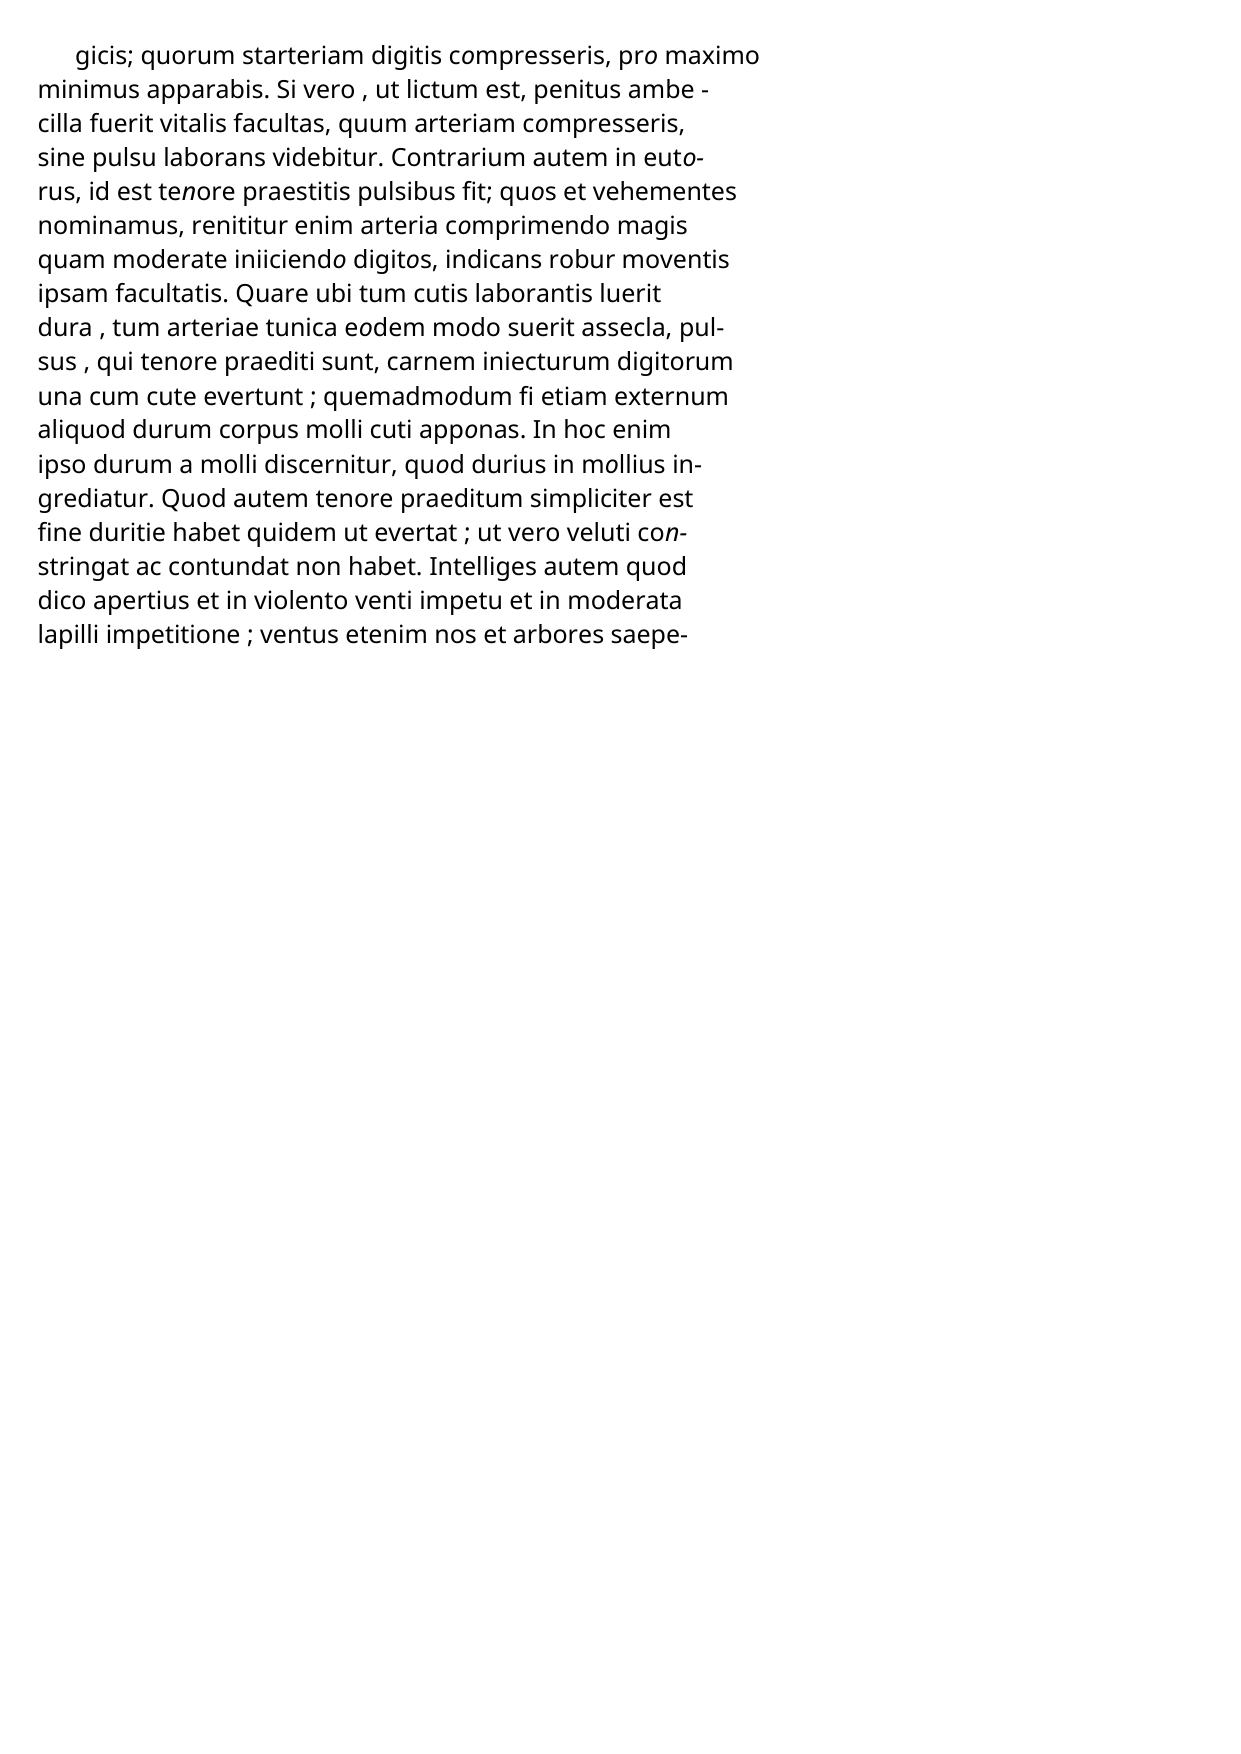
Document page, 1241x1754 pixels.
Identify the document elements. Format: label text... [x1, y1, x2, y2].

text gicis; quorum starteriam digitis compresseris, pro maximo minimus apparabis. Si vero , ut lictum est, penitus ambe - cilla fuerit vitalis facultas, quum arteriam compresseris, sine pulsu laborans videbitur. Contrarium autem in euto- rus, id est tenore praestitis pulsibus fit; quos et vehementes nominamus, renititur enim arteria comprimendo magis quam moderate iniiciendo digitos, indicans robur moventis ipsam facultatis. Quare ubi tum cutis laborantis luerit dura , tum arteriae tunica eodem modo suerit assecla, pul- [37, 37, 1203, 344]
text sus , qui tenore praediti sunt, carnem iniecturum digitorum una cum cute evertunt ; quemadmodum fi etiam externum aliquod durum corpus molli cuti apponas. In hoc enim ipso durum a molli discernitur, quod durius in mollius in- grediatur. Quod autem tenore praeditum simpliciter est fine duritie habet quidem ut evertat ; ut vero veluti con- stringat ac contundat non habet. Intelliges autem quod dico apertius et in violento venti impetu et in moderata lapilli impetitione ; ventus etenim nos et arbores saepe- [37, 344, 1203, 651]
